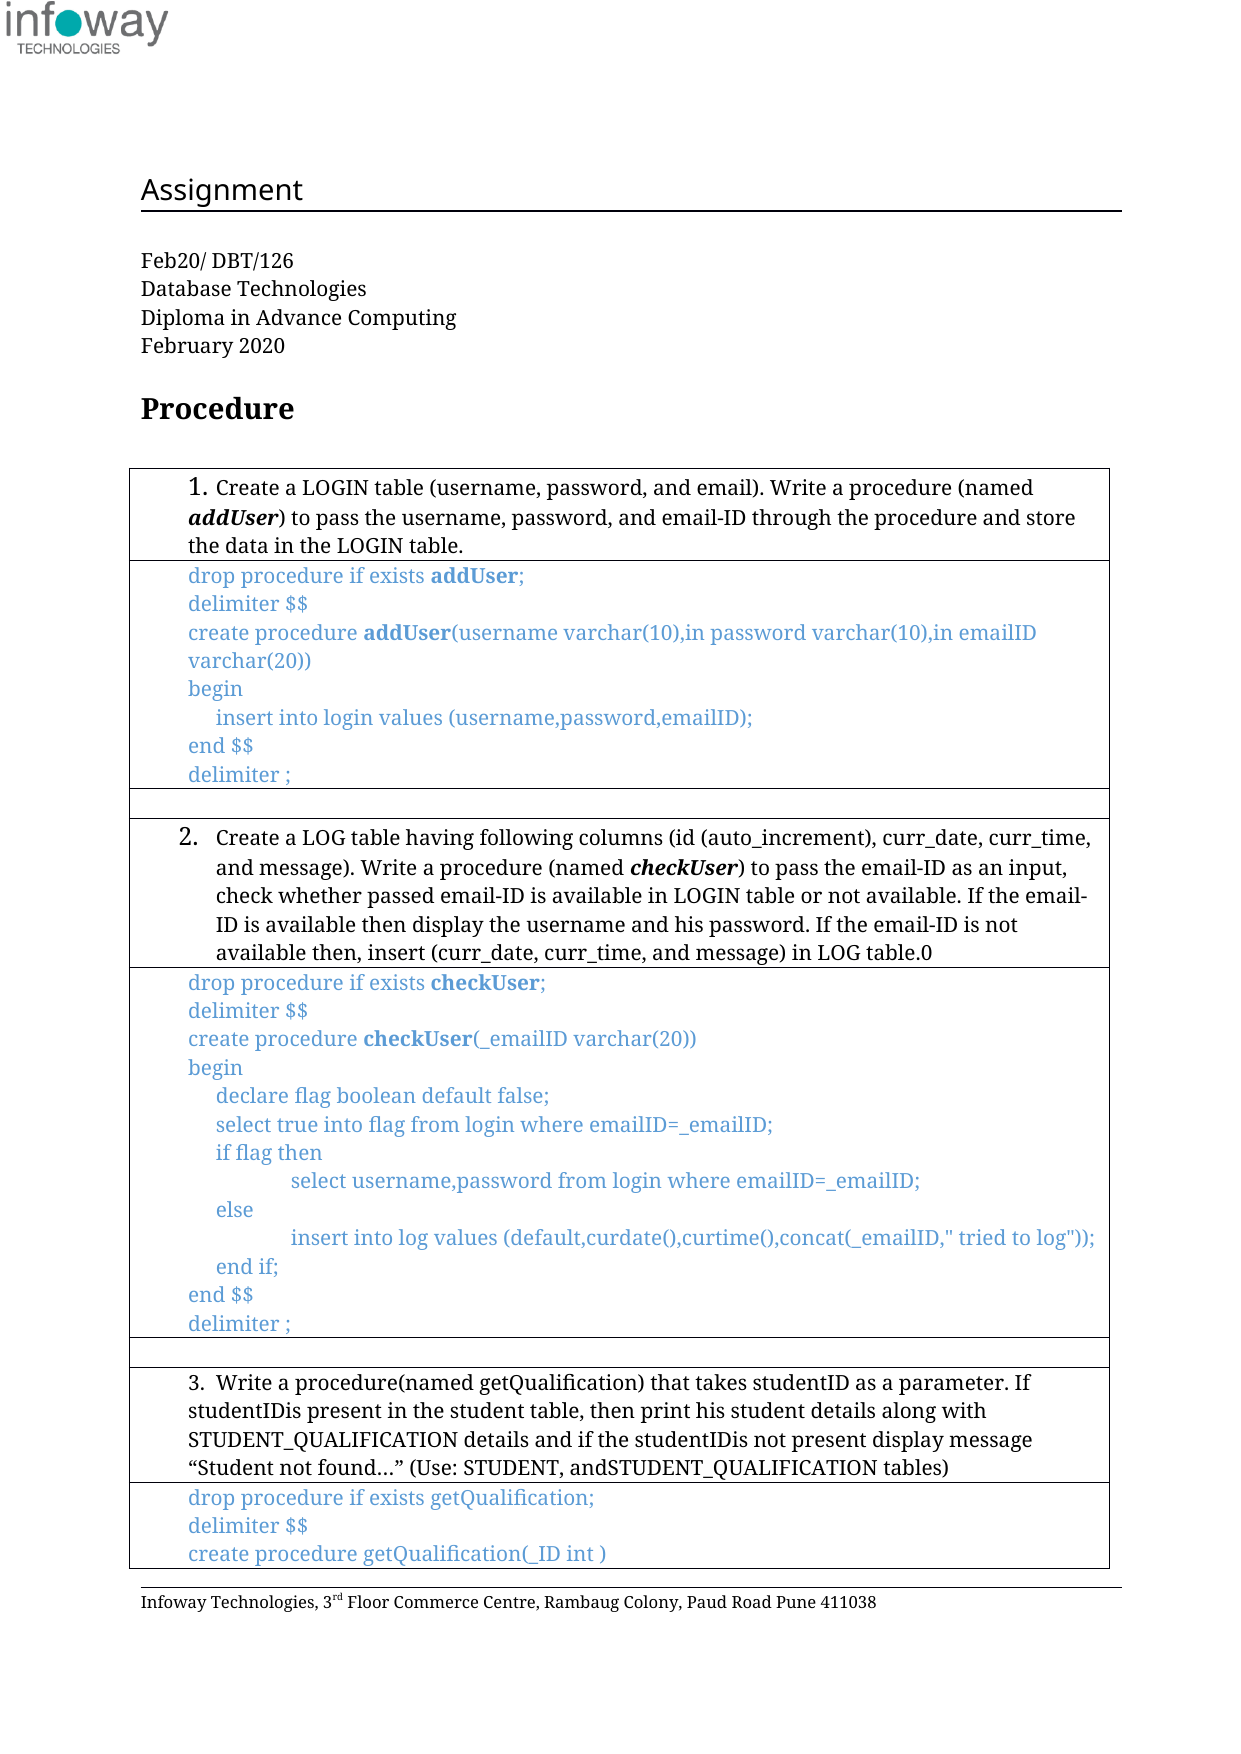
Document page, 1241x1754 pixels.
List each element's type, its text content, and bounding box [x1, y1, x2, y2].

table_cell drop procedure if exists checkUser; delimiter $$ create procedure checkUser(_emailID varchar(20)) begin declare flag boolean default false; select true into flag from login where emailID=_emailID; if flag then select username,password from login where emailID=_emailID; else insert into log values (default,curdate(),curtime(),concat(_emailID," tried to log")); end if; end $$ delimiter ; [130, 968, 1109, 1337]
table_cell drop procedure if exists addUser; delimiter $$ create procedure addUser(username varchar(10),in password varchar(10),in emailID varchar(20)) begin insert into login values (username,password,emailID); end $$ delimiter ; [130, 561, 1109, 788]
text Feb20/ DBT/126 [141, 246, 1122, 274]
table_cell [130, 789, 1109, 818]
picture [0, 0, 171, 57]
text Assignment [141, 169, 1122, 210]
text Diploma in Advance Computing [141, 303, 1122, 331]
table_cell drop procedure if exists getQualification; delimiter $$ create procedure getQualification(_ID int ) [130, 1483, 1109, 1568]
table_cell Write a procedure(named getQualification) that takes studentID as a parameter. If studentIDis present in the student table, then print his student details along with STUDENT_QUALIFICATION details and if the studentIDis not present display message “Student not found…” (Use: STUDENT, andSTUDENT_QUALIFICATION tables) [130, 1368, 1109, 1482]
text February 2020 [141, 331, 1122, 360]
text Database Technologies [141, 274, 1122, 303]
table_cell [130, 1338, 1109, 1367]
table_header Create a LOGIN table (username, password, and email). Write a procedure (named addUser) to pass the username, password, and email-ID through the procedure and store the data in the LOGIN table. [130, 469, 1109, 560]
table_cell Create a LOG table having following columns (id (auto_increment), curr_date, curr_time, and message). Write a procedure (named checkUser) to pass the email-ID as an input, check whether passed email-ID is available in LOGIN table or not available. If the email-ID is available then display the username and his password. If the email-ID is not available then, insert (curr_date, curr_time, and message) in LOG table.0 [130, 819, 1109, 967]
text Procedure [141, 388, 1122, 428]
